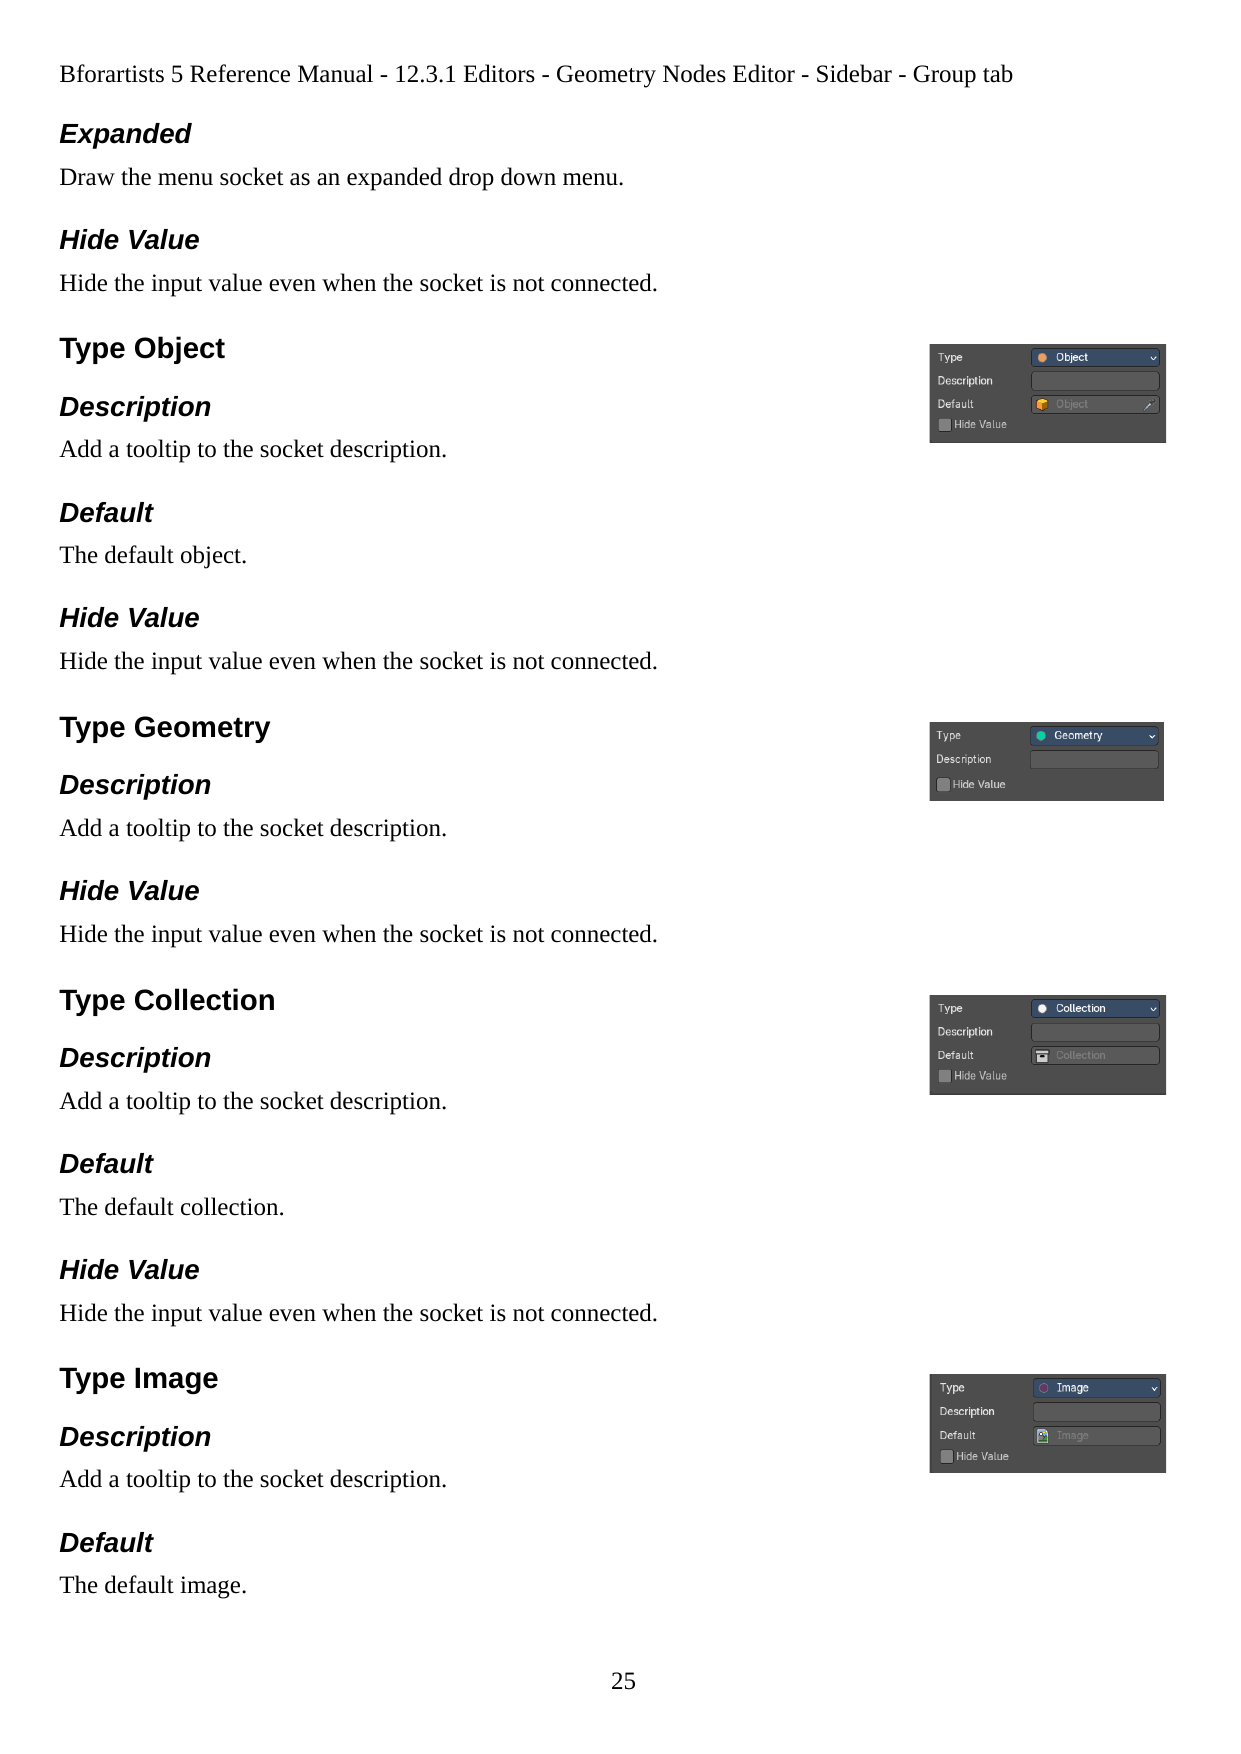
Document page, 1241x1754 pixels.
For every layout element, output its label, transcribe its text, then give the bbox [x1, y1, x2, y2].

text The default image. [59, 1570, 1181, 1599]
subtitle Hide Value [59, 602, 1181, 634]
subtitle Default [59, 1526, 1181, 1558]
picture [929, 995, 1167, 1095]
subtitle [1167, 1041, 1181, 1073]
text Hide the input value even when the socket is not connected. [59, 919, 1181, 948]
subtitle Description [59, 1041, 929, 1073]
subtitle [1164, 769, 1181, 801]
subtitle Type Geometry [59, 710, 1181, 744]
picture [929, 1374, 1167, 1473]
subtitle Hide Value [59, 874, 1181, 906]
subtitle [1167, 390, 1181, 422]
text Hide the input value even when the socket is not connected. [59, 1298, 1181, 1326]
subtitle Type Object [59, 331, 1181, 365]
subtitle Hide Value [59, 223, 1181, 255]
subtitle Type Collection [59, 983, 1181, 1016]
subtitle Description [59, 769, 929, 801]
picture [929, 722, 1164, 801]
text Hide the input value even when the socket is not connected. [59, 268, 1181, 296]
text Add a tooltip to the socket description. [59, 1464, 1181, 1493]
subtitle [1167, 1420, 1181, 1452]
text Add a tooltip to the socket description. [59, 1086, 1181, 1114]
text Hide the input value even when the socket is not connected. [59, 646, 1181, 675]
text Draw the menu socket as an expanded drop down menu. [59, 162, 1181, 190]
subtitle Default [59, 496, 1181, 528]
picture [929, 344, 1167, 443]
subtitle Expanded [59, 117, 1181, 149]
subtitle Description [59, 1420, 929, 1452]
text The default collection. [59, 1192, 1181, 1220]
subtitle Hide Value [59, 1253, 1181, 1285]
subtitle Description [59, 390, 929, 422]
text Add a tooltip to the socket description. [59, 434, 1181, 463]
text Add a tooltip to the socket description. [59, 813, 1181, 842]
subtitle Default [59, 1147, 1181, 1179]
subtitle Type Image [59, 1361, 1181, 1395]
text The default object. [59, 540, 1181, 569]
